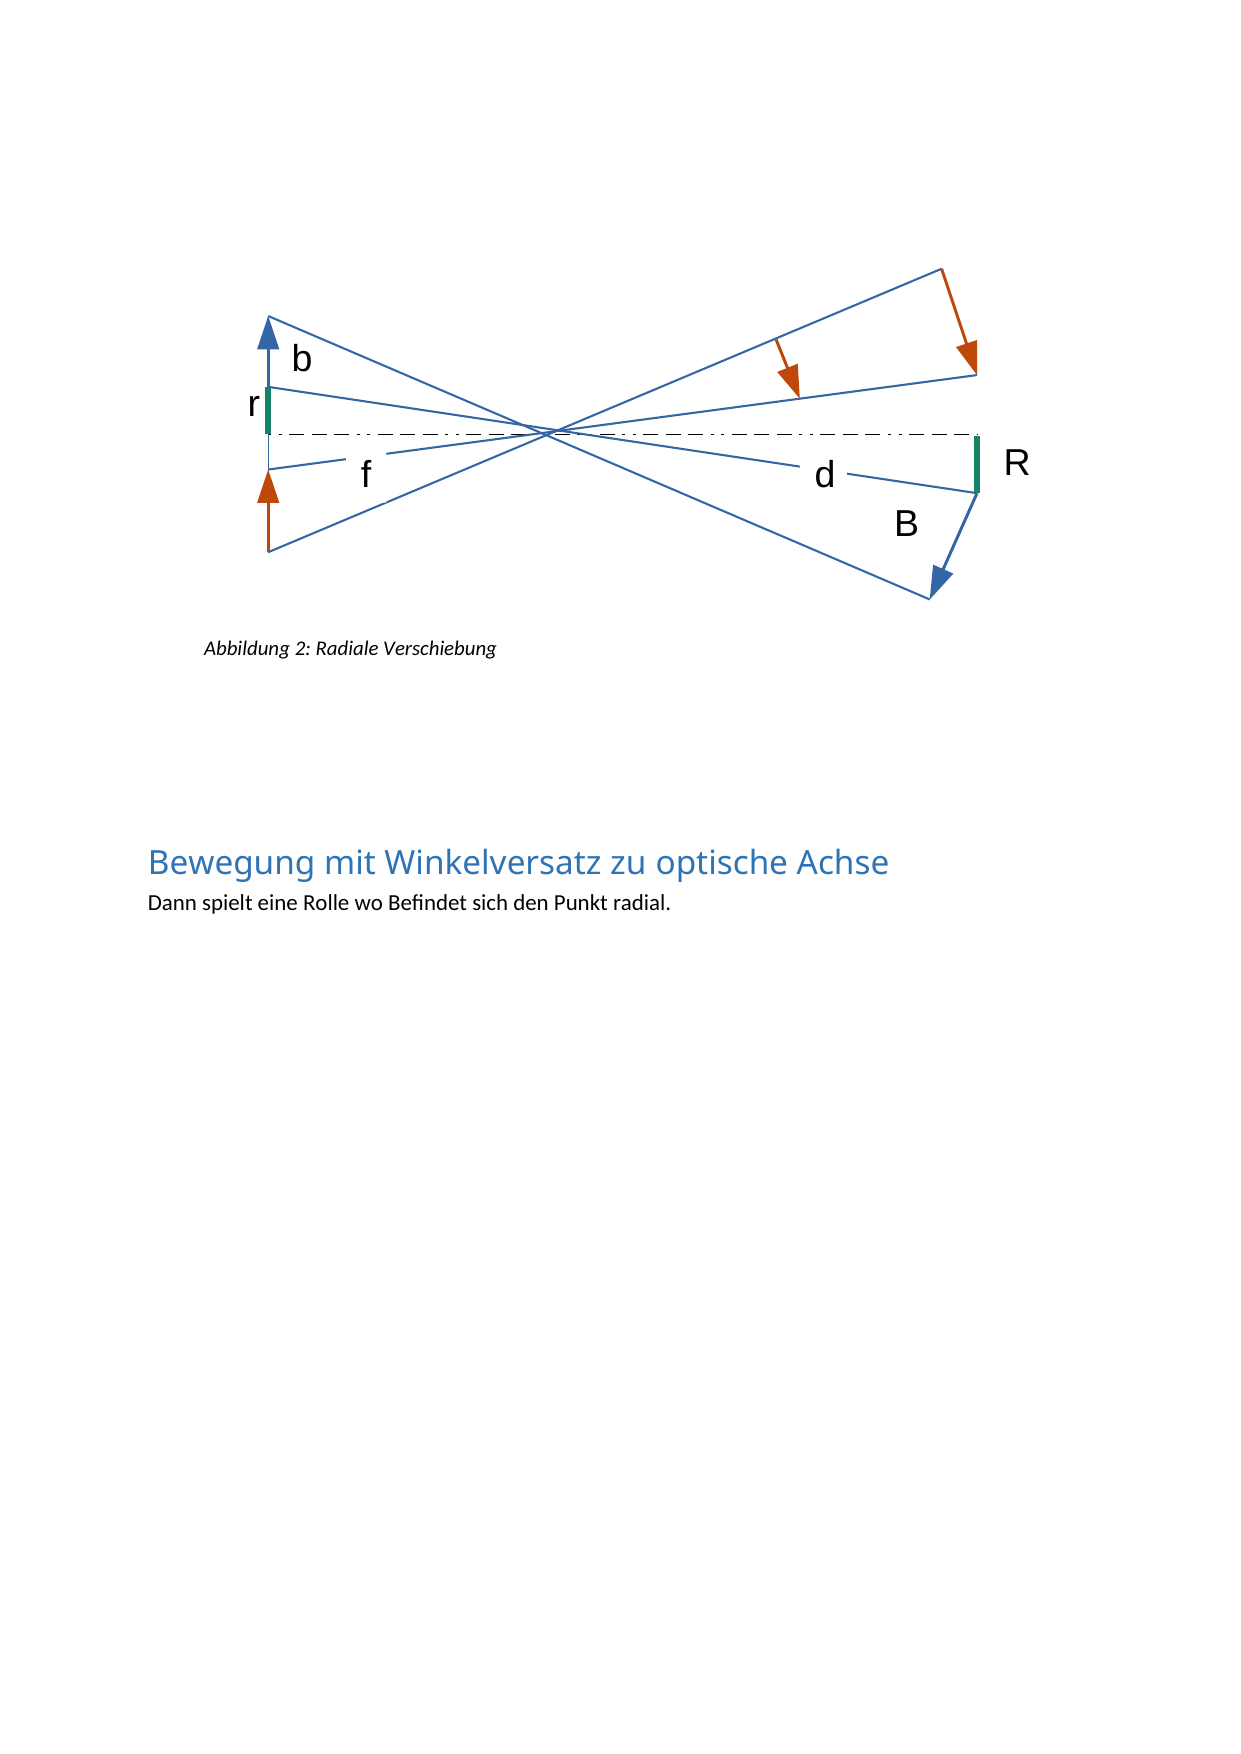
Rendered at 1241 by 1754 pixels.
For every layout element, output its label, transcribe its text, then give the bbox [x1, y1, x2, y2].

text Abbildung 2: Radiale Verschiebung [204, 628, 1036, 660]
text Dann spielt eine Rolle wo Befindet sich den Punkt radial. [148, 888, 1093, 916]
subtitle Bewegung mit Winkelversatz zu optische Achse [148, 839, 1093, 884]
